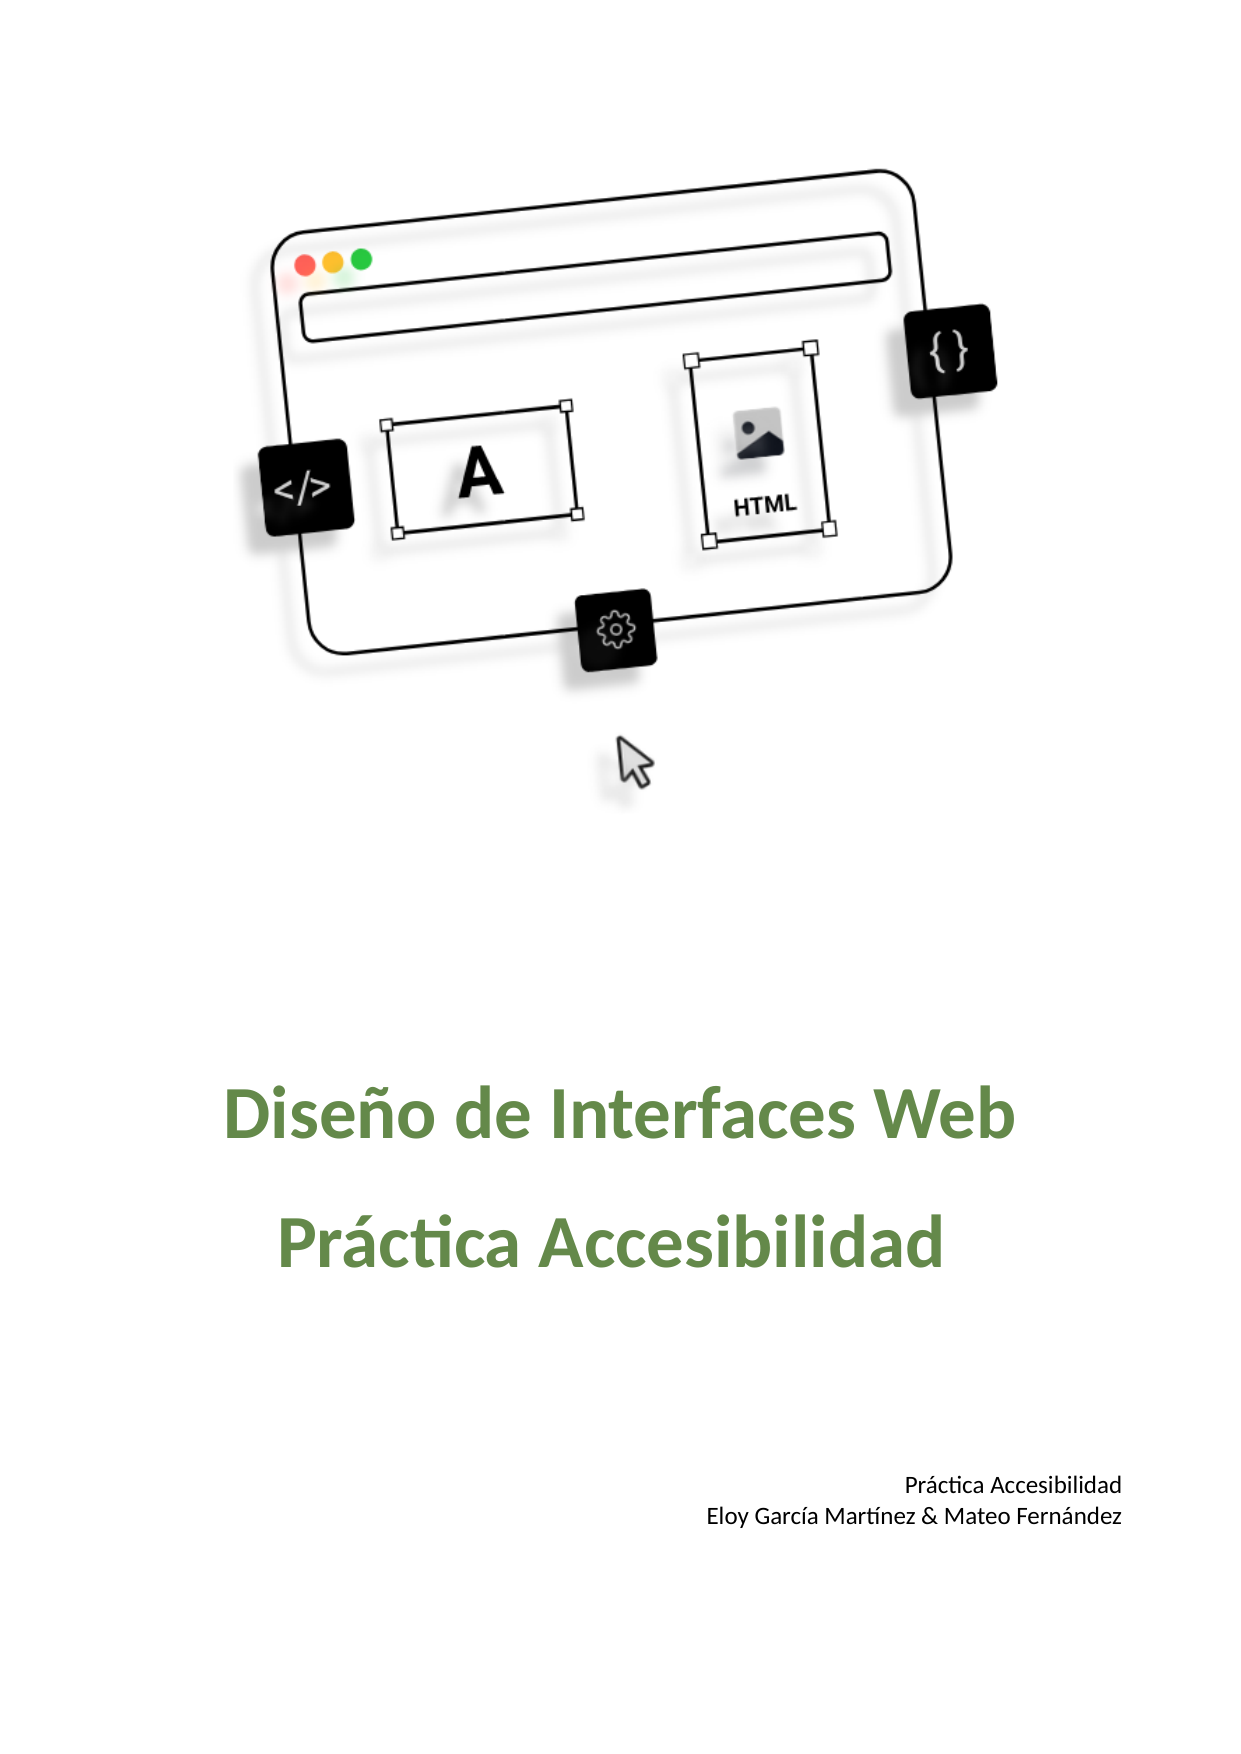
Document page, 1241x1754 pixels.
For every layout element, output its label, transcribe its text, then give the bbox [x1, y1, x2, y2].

picture [233, 161, 1007, 826]
title Diseño de Interfaces Web [118, 1063, 1122, 1158]
text Práctica Accesibilidad [118, 1469, 1122, 1500]
text Eloy García Martínez & Mateo Fernández [118, 1500, 1122, 1530]
title Práctica Accesibilidad [118, 1192, 1122, 1289]
